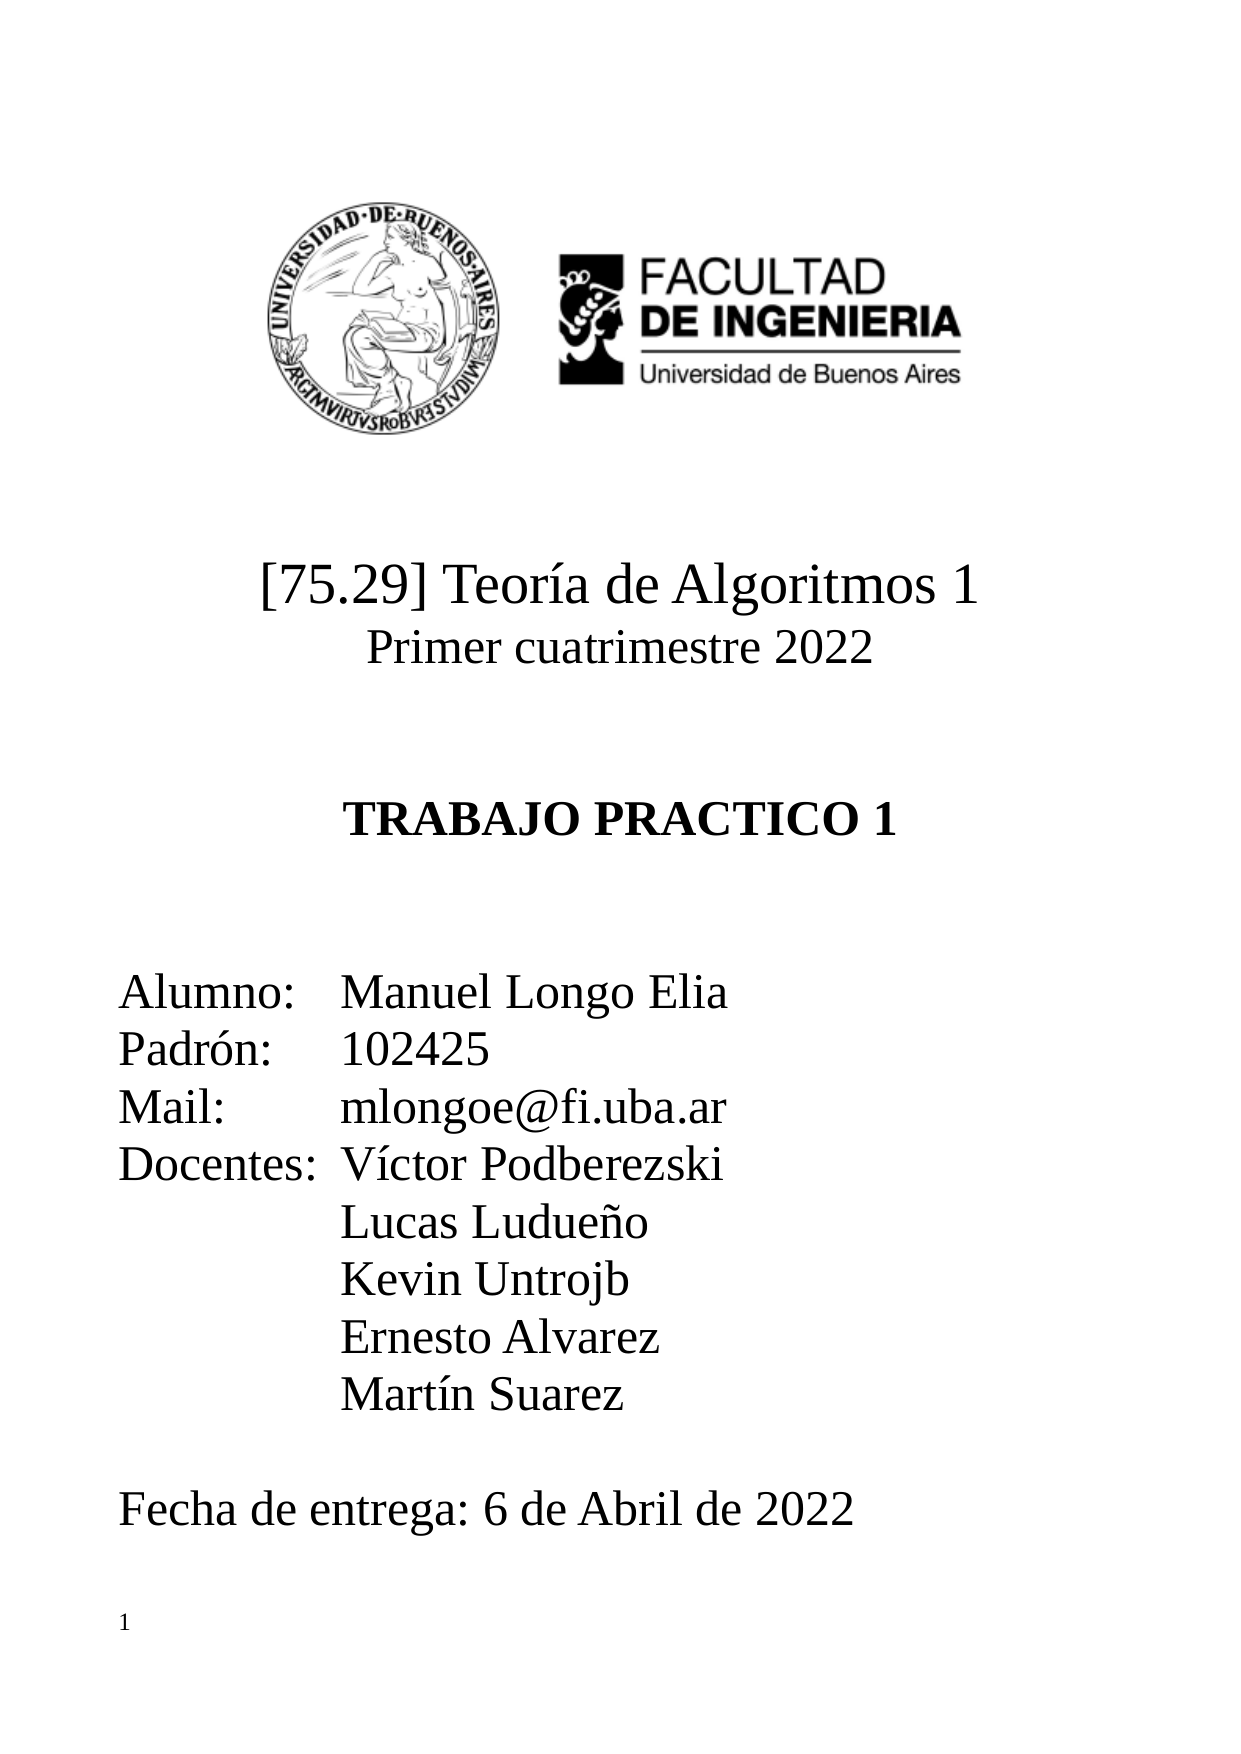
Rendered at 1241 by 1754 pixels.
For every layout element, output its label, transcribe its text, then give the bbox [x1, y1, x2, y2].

text Alumno: Manuel Longo Elia [118, 961, 1122, 1019]
text Padrón: 102425 [118, 1019, 1122, 1076]
text Mail: mlongoe@fi.uba.ar [118, 1076, 1122, 1134]
text Ernesto Alvarez [118, 1306, 1122, 1364]
text [75.29] Teoría de Algoritmos 1 [118, 549, 1122, 616]
text Lucas Ludueño [118, 1191, 1122, 1249]
text Docentes: Víctor Podberezski [118, 1134, 1122, 1191]
text Fecha de entrega: 6 de Abril de 2022 [118, 1479, 1122, 1536]
picture [257, 187, 967, 449]
text Primer cuatrimestre 2022 [118, 616, 1122, 674]
text Kevin Untrojb [118, 1249, 1122, 1306]
text TRABAJO PRACTICO 1 [118, 789, 1122, 846]
text Martín Suarez [118, 1364, 1122, 1421]
